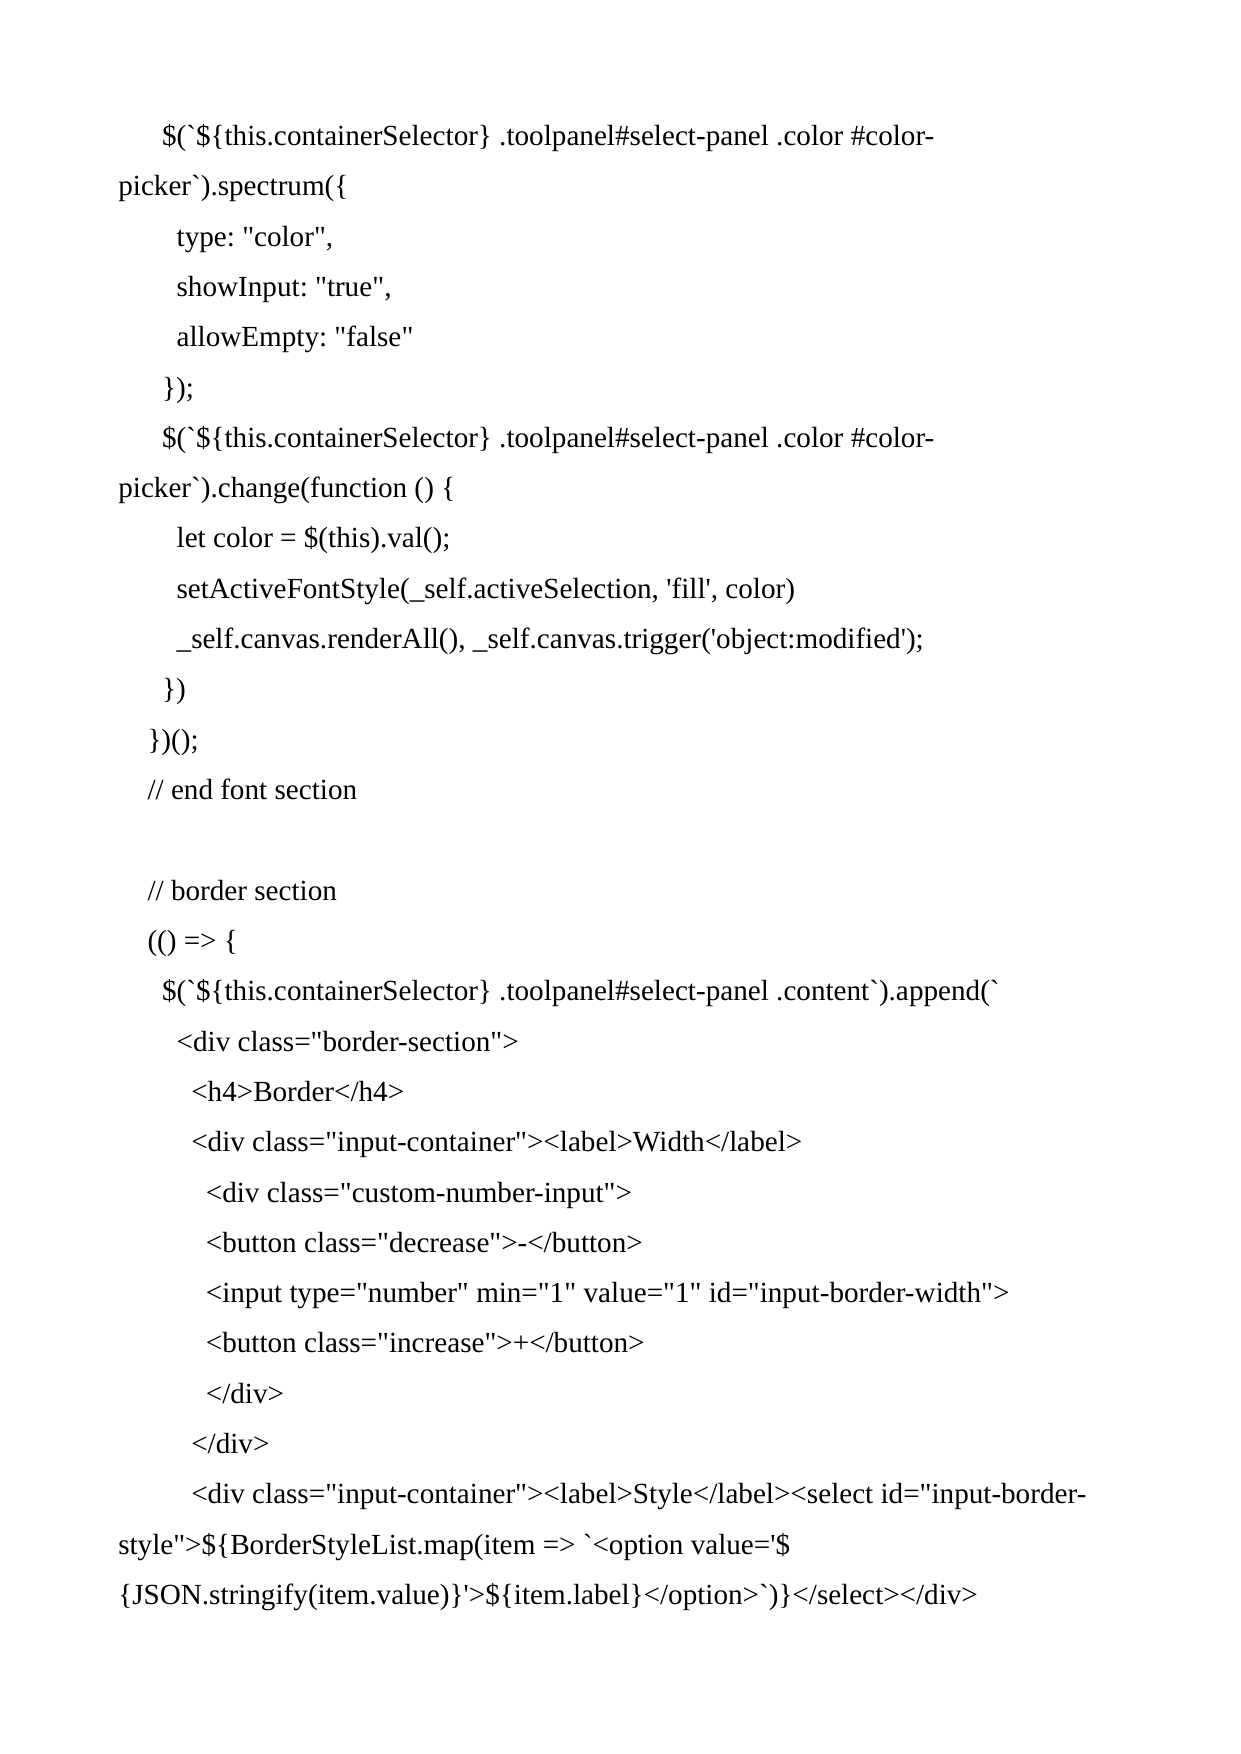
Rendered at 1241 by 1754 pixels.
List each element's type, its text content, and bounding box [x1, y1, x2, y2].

text $(`${this.containerSelector} .toolpanel#select-panel .color #color-picker`).change(function () { [118, 420, 1122, 504]
text <div class="custom-number-input"> [118, 1175, 1122, 1208]
text <div class="border-section"> [118, 1024, 1122, 1057]
text <button class="decrease">-</button> [118, 1225, 1122, 1258]
text </div> [118, 1426, 1122, 1460]
text })(); [118, 722, 1122, 755]
text _self.canvas.renderAll(), _self.canvas.trigger('object:modified'); [118, 621, 1122, 655]
text (() => { [118, 923, 1122, 957]
text $(`${this.containerSelector} .toolpanel#select-panel .content`).append(` [118, 973, 1122, 1007]
text setActiveFontStyle(_self.activeSelection, 'fill', color) [118, 571, 1122, 604]
text }) [118, 672, 1122, 705]
text <input type="number" min="1" value="1" id="input-border-width"> [118, 1275, 1122, 1309]
text </div> [118, 1376, 1122, 1409]
text }); [118, 370, 1122, 403]
text <div class="input-container"><label>Style</label><select id="input-border-style">${BorderStyleList.map(item => `<option value='${JSON.stringify(item.value)}'>${item.label}</option>`)}</select></div> [118, 1477, 1122, 1611]
text <div class="input-container"><label>Width</label> [118, 1124, 1122, 1158]
text <button class="increase">+</button> [118, 1326, 1122, 1359]
text // border section [118, 873, 1122, 906]
text allowEmpty: "false" [118, 319, 1122, 353]
text <h4>Border</h4> [118, 1074, 1122, 1108]
text // end font section [118, 772, 1122, 806]
text $(`${this.containerSelector} .toolpanel#select-panel .color #color-picker`).spectrum({ [118, 118, 1122, 202]
text let color = $(this).val(); [118, 521, 1122, 554]
text type: "color", [118, 219, 1122, 252]
text showInput: "true", [118, 269, 1122, 303]
